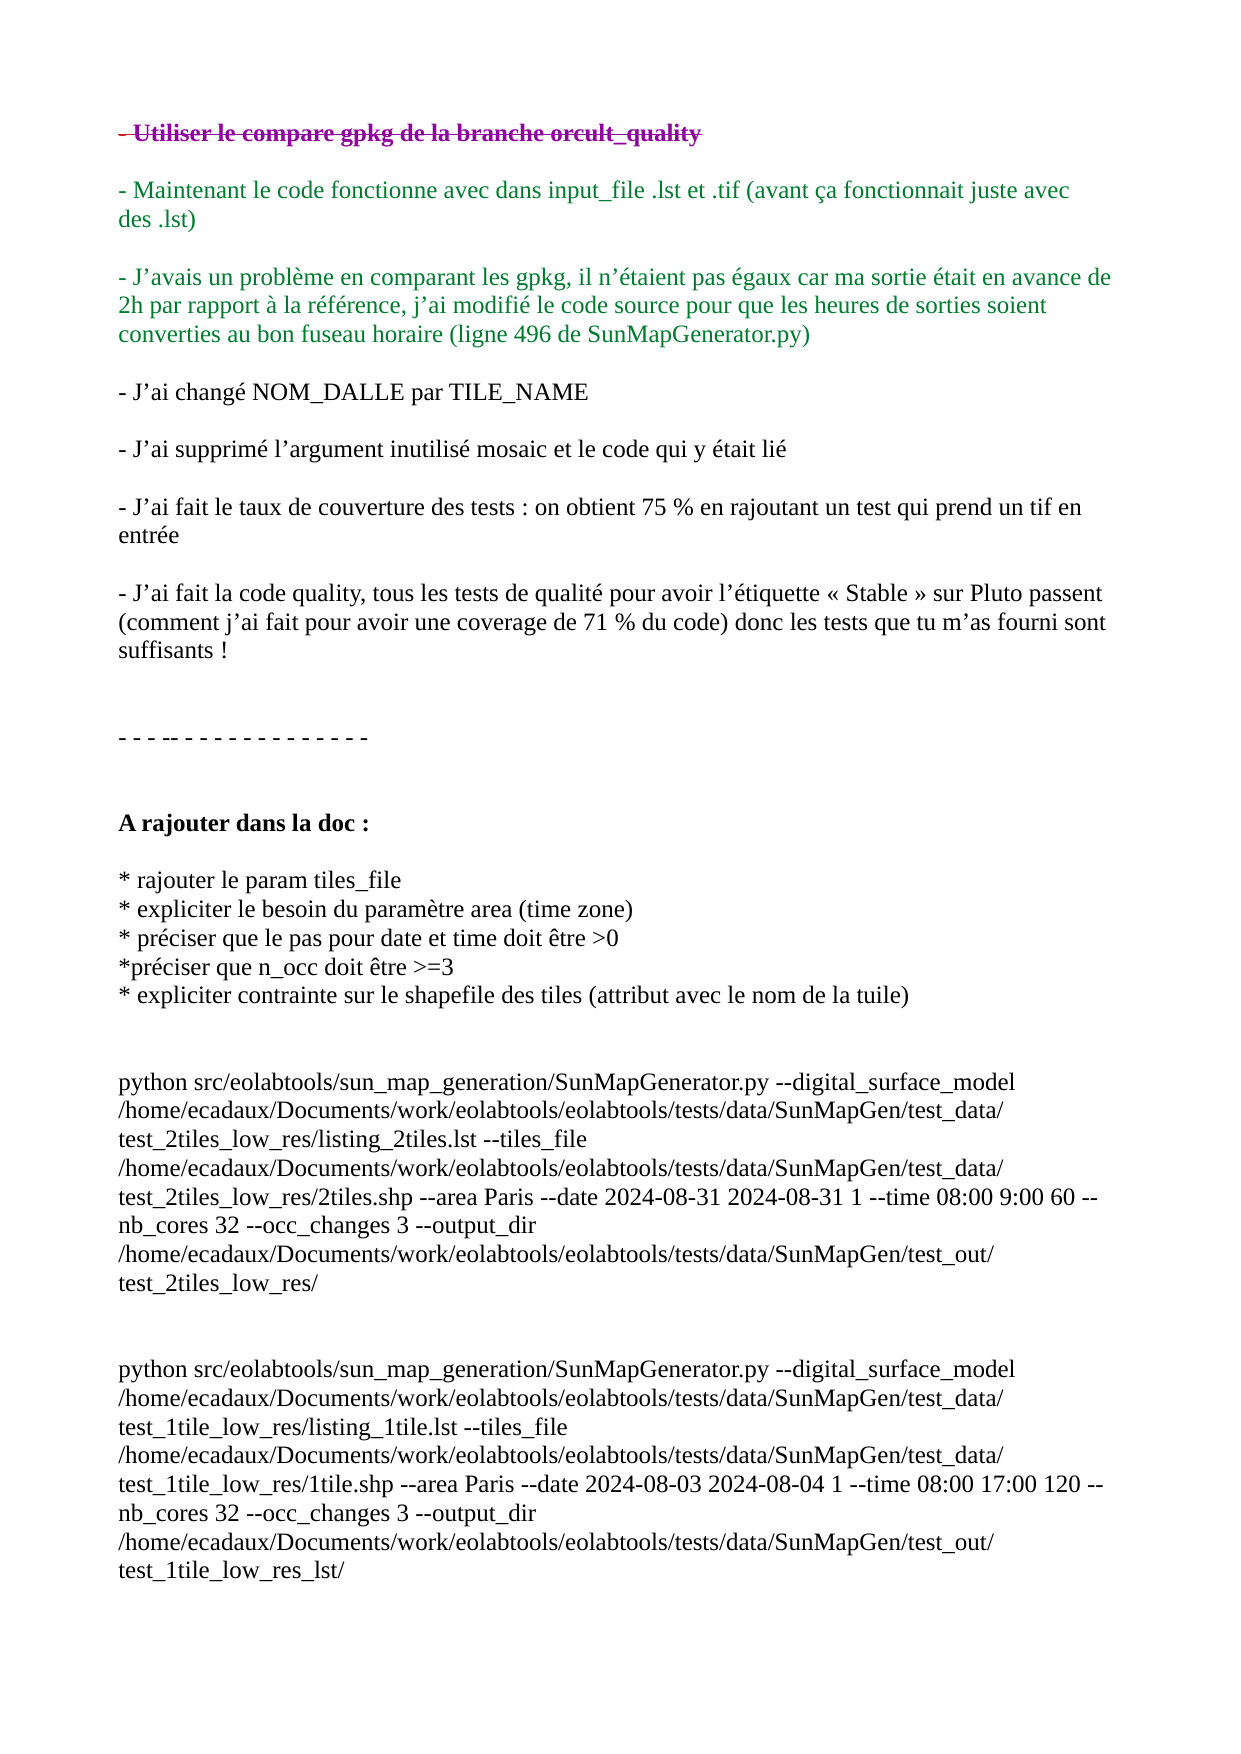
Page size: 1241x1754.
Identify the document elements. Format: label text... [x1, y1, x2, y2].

text - - - -- - - - - - - - - - - - - - [118, 722, 1122, 751]
text python src/eolabtools/sun_map_generation/SunMapGenerator.py --digital_surface_model /home/ecadaux/Documents/work/eolabtools/eolabtools/tests/data/SunMapGen/test_data/test_1tile_low_res/listing_1tile.lst --tiles_file /home/ecadaux/Documents/work/eolabtools/eolabtools/tests/data/SunMapGen/test_data/test_1tile_low_res/1tile.shp --area Paris --date 2024-08-03 2024-08-04 1 --time 08:00 17:00 120 --nb_cores 32 --occ_changes 3 --output_dir /home/ecadaux/Documents/work/eolabtools/eolabtools/tests/data/SunMapGen/test_out/test_1tile_low_res_lst/ [118, 1354, 1122, 1584]
text - J’ai supprimé l’argument inutilisé mosaic et le code qui y était lié [118, 434, 1122, 463]
text - J’avais un problème en comparant les gpkg, il n’étaient pas égaux car ma sortie était en avance de 2h par rapport à la référence, j’ai modifié le code source pour que les heures de sorties soient converties au bon fuseau horaire (ligne 496 de SunMapGenerator.py) [118, 262, 1122, 348]
text - Utiliser le compare gpkg de la branche orcult_quality [118, 118, 1122, 147]
text - J’ai fait le taux de couverture des tests : on obtient 75 % en rajoutant un test qui prend un tif en entrée [118, 492, 1122, 549]
text - J’ai changé NOM_DALLE par TILE_NAME [118, 377, 1122, 406]
text * expliciter le besoin du paramètre area (time zone) [118, 894, 1122, 923]
text - Maintenant le code fonctionne avec dans input_file .lst et .tif (avant ça fonctionnait juste avec des .lst) [118, 176, 1122, 233]
text * préciser que le pas pour date et time doit être >0 [118, 923, 1122, 952]
text python src/eolabtools/sun_map_generation/SunMapGenerator.py --digital_surface_model /home/ecadaux/Documents/work/eolabtools/eolabtools/tests/data/SunMapGen/test_data/test_2tiles_low_res/listing_2tiles.lst --tiles_file /home/ecadaux/Documents/work/eolabtools/eolabtools/tests/data/SunMapGen/test_data/test_2tiles_low_res/2tiles.shp --area Paris --date 2024-08-31 2024-08-31 1 --time 08:00 9:00 60 --nb_cores 32 --occ_changes 3 --output_dir /home/ecadaux/Documents/work/eolabtools/eolabtools/tests/data/SunMapGen/test_out/test_2tiles_low_res/ [118, 1067, 1122, 1297]
text * rajouter le param tiles_file [118, 866, 1122, 894]
text A rajouter dans la doc : [118, 808, 1122, 837]
text * expliciter contrainte sur le shapefile des tiles (attribut avec le nom de la tuile) [118, 981, 1122, 1009]
text *préciser que n_occ doit être >=3 [118, 952, 1122, 981]
text - J’ai fait la code quality, tous les tests de qualité pour avoir l’étiquette « Stable » sur Pluto passent (comment j’ai fait pour avoir une coverage de 71 % du code) donc les tests que tu m’as fourni sont suffisants ! [118, 578, 1122, 664]
